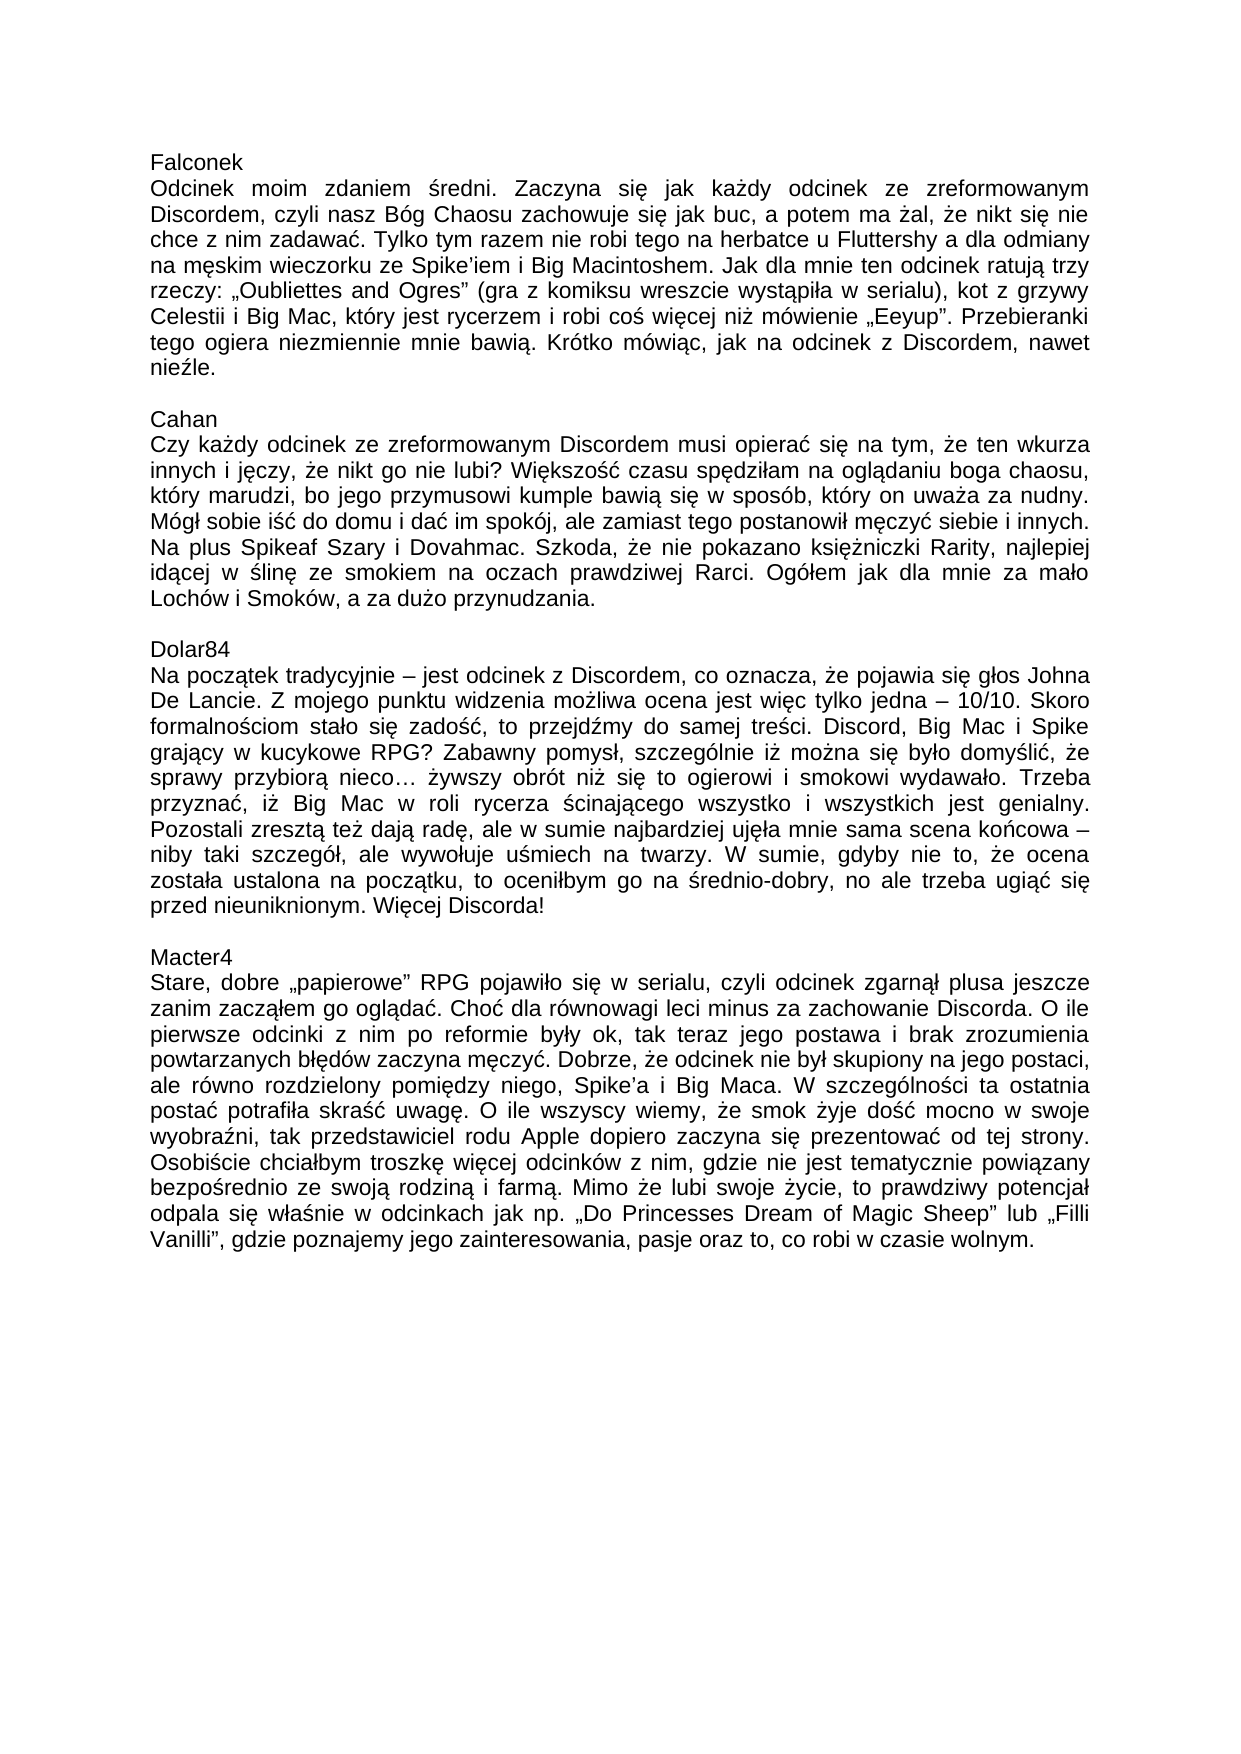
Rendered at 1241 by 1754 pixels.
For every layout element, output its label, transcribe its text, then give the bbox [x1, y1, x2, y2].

text Na początek tradycyjnie – jest odcinek z Discordem, co oznacza, że pojawia się głos Johna De Lancie. Z mojego punktu widzenia możliwa ocena jest więc tylko jedna – 10/10. Skoro formalnościom stało się zadość, to przejdźmy do samej treści. Discord, Big Mac i Spike grający w kucykowe RPG? Zabawny pomysł, szczególnie iż można się było domyślić, że sprawy przybiorą nieco… żywszy obrót niż się to ogierowi i smokowi wydawało. Trzeba przyznać, iż Big Mac w roli rycerza ścinającego wszystko i wszystkich jest genialny. Pozostali zresztą też dają radę, ale w sumie najbardziej ujęła mnie sama scena końcowa – niby taki szczegół, ale wywołuje uśmiech na twarzy. W sumie, gdyby nie to, że ocena została ustalona na początku, to oceniłbym go na średnio-dobry, no ale trzeba ugiąć się przed nieuniknionym. Więcej Discorda! [150, 662, 1091, 919]
text Cahan [150, 406, 1091, 432]
text Macter4 [150, 944, 1091, 970]
text Odcinek moim zdaniem średni. Zaczyna się jak każdy odcinek ze zreformowanym Discordem, czyli nasz Bóg Chaosu zachowuje się jak buc, a potem ma żal, że nikt się nie chce z nim zadawać. Tylko tym razem nie robi tego na herbatce u Fluttershy a dla odmiany na męskim wieczorku ze Spike’iem i Big Macintoshem. Jak dla mnie ten odcinek ratują trzy rzeczy: „Oubliettes and Ogres” (gra z komiksu wreszcie wystąpiła w serialu), kot z grzywy Celestii i Big Mac, który jest rycerzem i robi coś więcej niż mówienie „Eeyup”. Przebieranki tego ogiera niezmiennie mnie bawią. Krótko mówiąc, jak na odcinek z Discordem, nawet nieźle. [150, 176, 1091, 381]
text Czy każdy odcinek ze zreformowanym Discordem musi opierać się na tym, że ten wkurza innych i jęczy, że nikt go nie lubi? Większość czasu spędziłam na oglądaniu boga chaosu, który marudzi, bo jego przymusowi kumple bawią się w sposób, który on uważa za nudny. Mógł sobie iść do domu i dać im spokój, ale zamiast tego postanowił męczyć siebie i innych. Na plus Spikeaf Szary i Dovahmac. Szkoda, że nie pokazano księżniczki Rarity, najlepiej idącej w ślinę ze smokiem na oczach prawdziwej Rarci. Ogółem jak dla mnie za mało Lochów i Smoków, a za dużo przynudzania. [150, 432, 1091, 611]
text Dolar84 [150, 637, 1091, 662]
text Falconek [150, 150, 1091, 176]
text Stare, dobre „papierowe” RPG pojawiło się w serialu, czyli odcinek zgarnął plusa jeszcze zanim zacząłem go oglądać. Choć dla równowagi leci minus za zachowanie Discorda. O ile pierwsze odcinki z nim po reformie były ok, tak teraz jego postawa i brak zrozumienia powtarzanych błędów zaczyna męczyć. Dobrze, że odcinek nie był skupiony na jego postaci, ale równo rozdzielony pomiędzy niego, Spike’a i Big Maca. W szczególności ta ostatnia postać potrafiła skraść uwagę. O ile wszyscy wiemy, że smok żyje dość mocno w swoje wyobraźni, tak przedstawiciel rodu Apple dopiero zaczyna się prezentować od tej strony. Osobiście chciałbym troszkę więcej odcinków z nim, gdzie nie jest tematycznie powiązany bezpośrednio ze swoją rodziną i farmą. Mimo że lubi swoje życie, to prawdziwy potencjał odpala się właśnie w odcinkach jak np. „Do Princesses Dream of Magic Sheep” lub „Filli Vanilli”, gdzie poznajemy jego zainteresowania, pasje oraz to, co robi w czasie wolnym. [150, 970, 1091, 1252]
